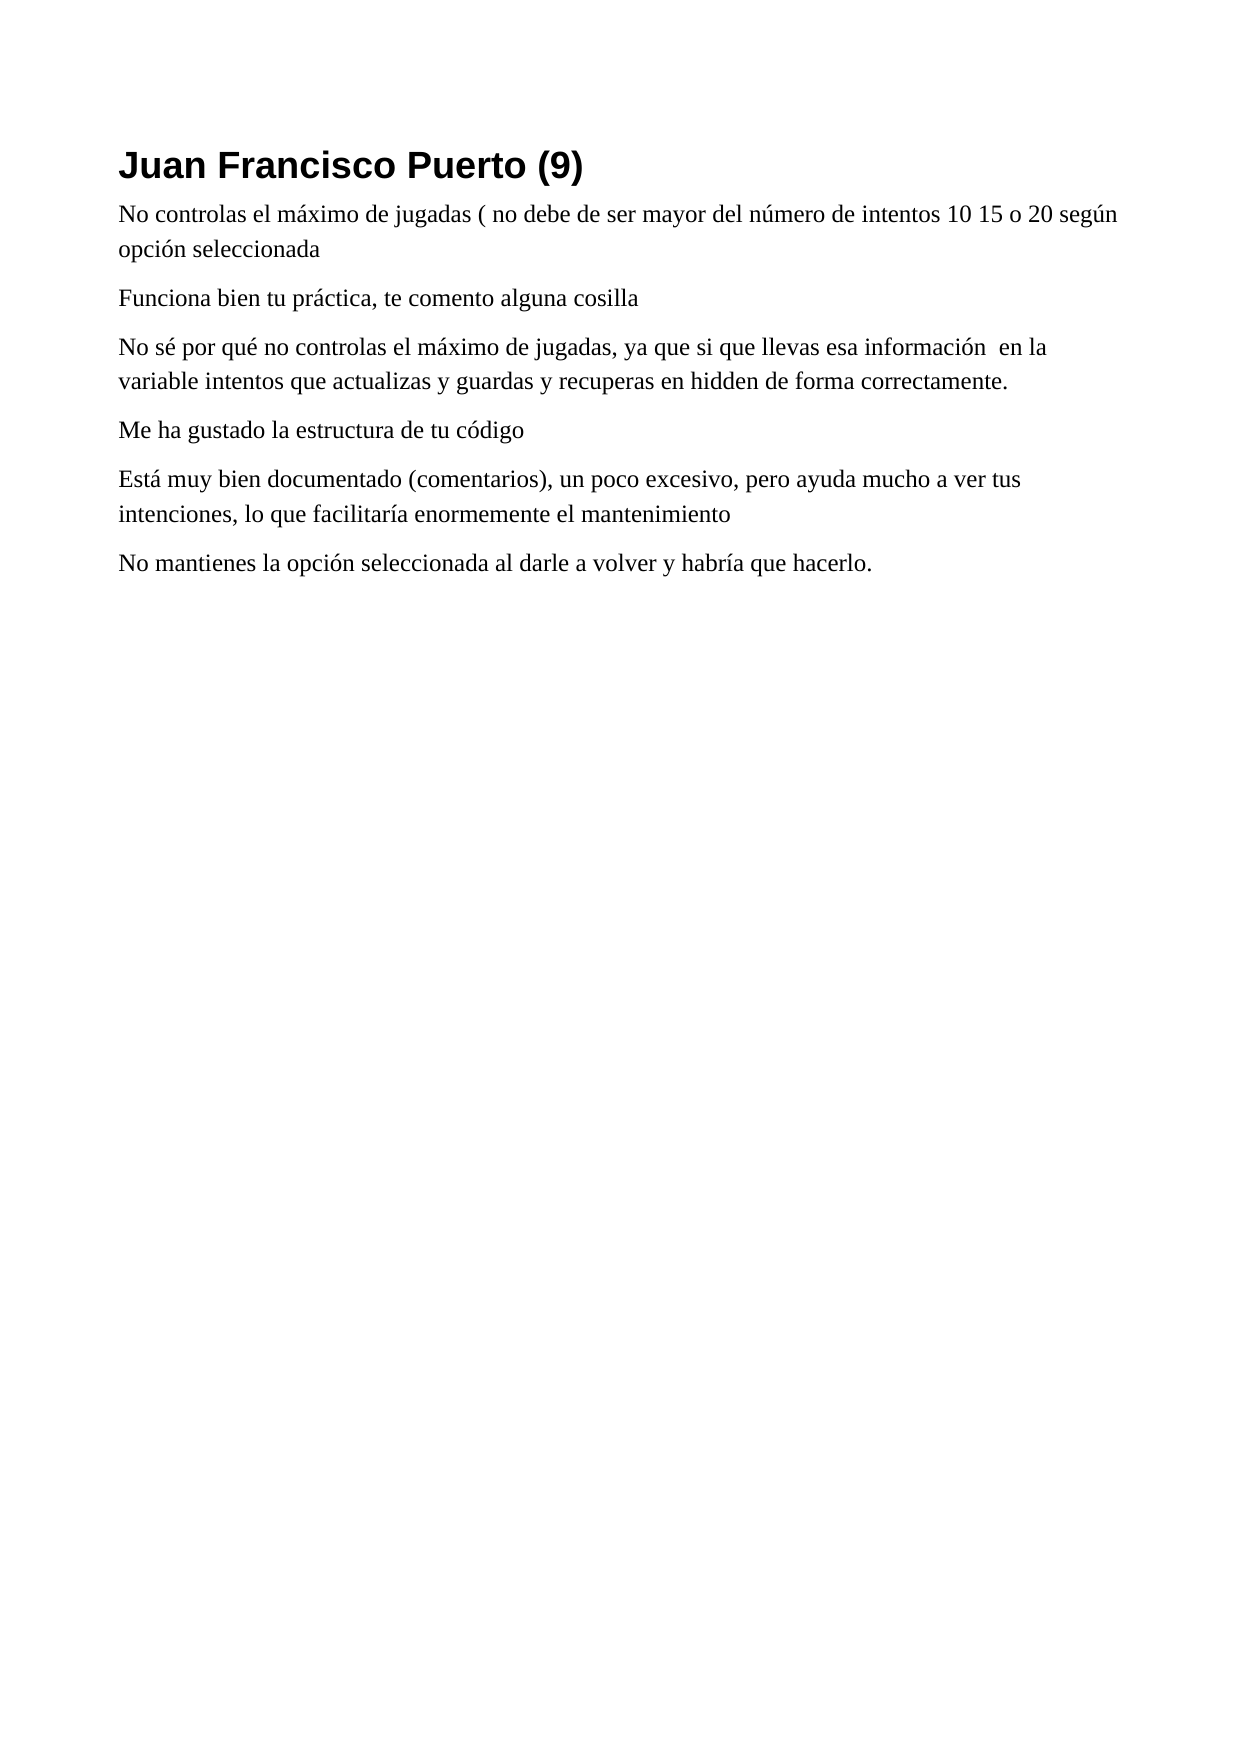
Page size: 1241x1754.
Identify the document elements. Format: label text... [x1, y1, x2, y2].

subtitle Juan Francisco Puerto (9) [118, 143, 1122, 187]
text No sé por qué no controlas el máximo de jugadas, ya que si que llevas esa información en la variable intentos que actualizas y guardas y recuperas en hidden de forma correctamente. [118, 332, 1122, 395]
text Me ha gustado la estructura de tu código [118, 415, 1122, 444]
text Funciona bien tu práctica, te comento alguna cosilla [118, 283, 1122, 312]
text No mantienes la opción seleccionada al darle a volver y habría que hacerlo. [118, 548, 1122, 577]
text Está muy bien documentado (comentarios), un poco excesivo, pero ayuda mucho a ver tus intenciones, lo que facilitaría enormemente el mantenimiento [118, 464, 1122, 528]
text No controlas el máximo de jugadas ( no debe de ser mayor del número de intentos 10 15 o 20 según opción seleccionada [118, 199, 1122, 262]
